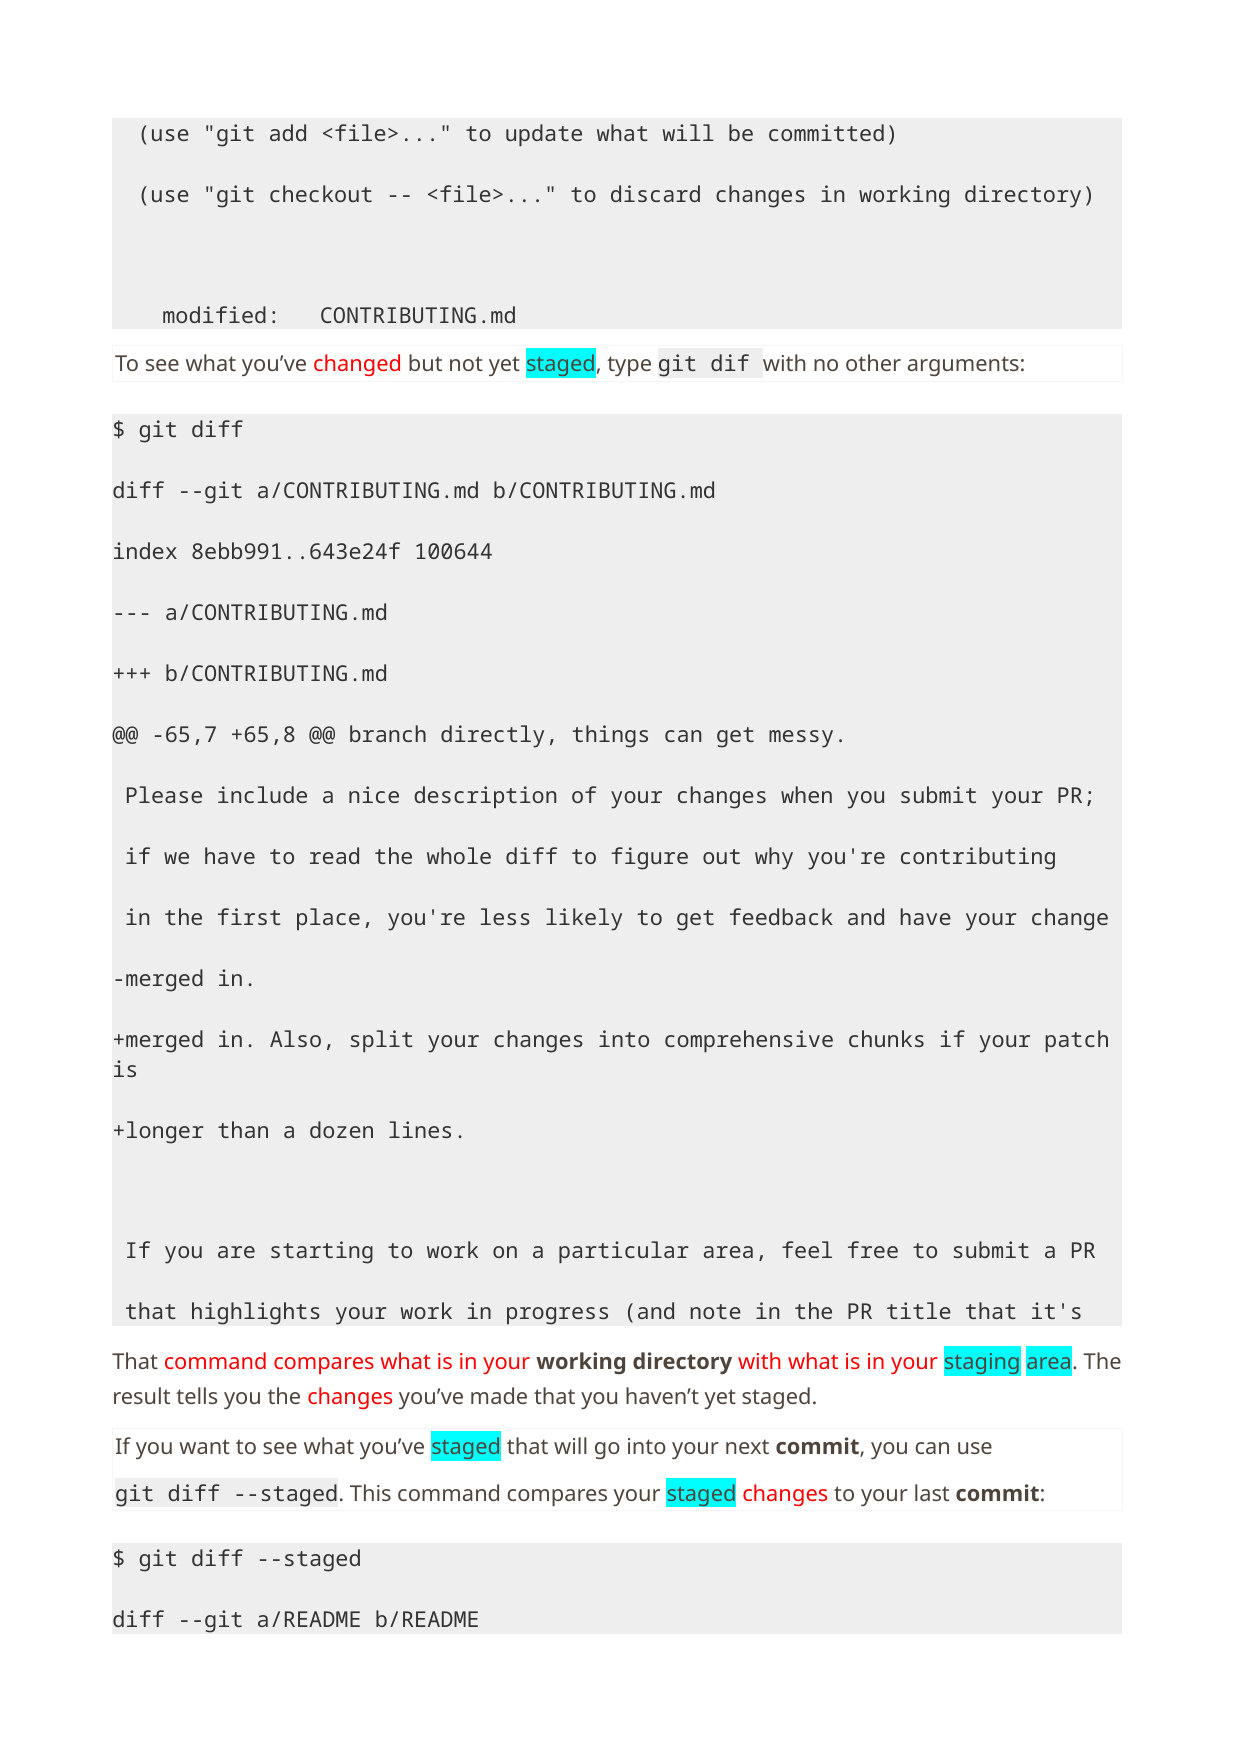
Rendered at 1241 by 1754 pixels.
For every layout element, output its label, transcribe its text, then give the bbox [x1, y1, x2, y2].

text diff --git a/README b/README [112, 1604, 1122, 1634]
text +longer than a dozen lines. [112, 1115, 1122, 1145]
text git diff --staged. This command compares your staged changes to your last commit: [113, 1475, 1122, 1510]
text diff --git a/CONTRIBUTING.md b/CONTRIBUTING.md [112, 475, 1122, 504]
text Please include a nice description of your changes when you submit your PR; [112, 780, 1122, 810]
text +merged in. Also, split your changes into comprehensive chunks if your patch is [112, 1024, 1122, 1084]
text (use "git checkout -- <file>..." to discard changes in working directory) [112, 179, 1122, 209]
text That command compares what is in your working directory with what is in your staging area. The result tells you the changes you’ve made that you haven’t yet staged. [112, 1342, 1122, 1411]
text (use "git add <file>..." to update what will be committed) [112, 118, 1122, 148]
text in the first place, you're less likely to get feedback and have your change [112, 902, 1122, 932]
text If you want to see what you’ve staged that will go into your next commit, you can use [113, 1429, 1122, 1461]
text index 8ebb991..643e24f 100644 [112, 536, 1122, 566]
text $ git diff [112, 414, 1122, 443]
text @@ -65,7 +65,8 @@ branch directly, things can get messy. [112, 719, 1122, 749]
text $ git diff --staged [112, 1543, 1122, 1573]
text To see what you’ve changed but not yet staged, type git dif with no other arguments: [113, 346, 1122, 381]
text if we have to read the whole diff to figure out why you're contributing [112, 841, 1122, 871]
text If you are starting to work on a particular area, feel free to submit a PR [112, 1235, 1122, 1265]
text --- a/CONTRIBUTING.md [112, 597, 1122, 627]
text -merged in. [112, 963, 1122, 993]
text that highlights your work in progress (and note in the PR title that it's [112, 1296, 1122, 1326]
text +++ b/CONTRIBUTING.md [112, 658, 1122, 688]
text modified: CONTRIBUTING.md [112, 299, 1122, 329]
